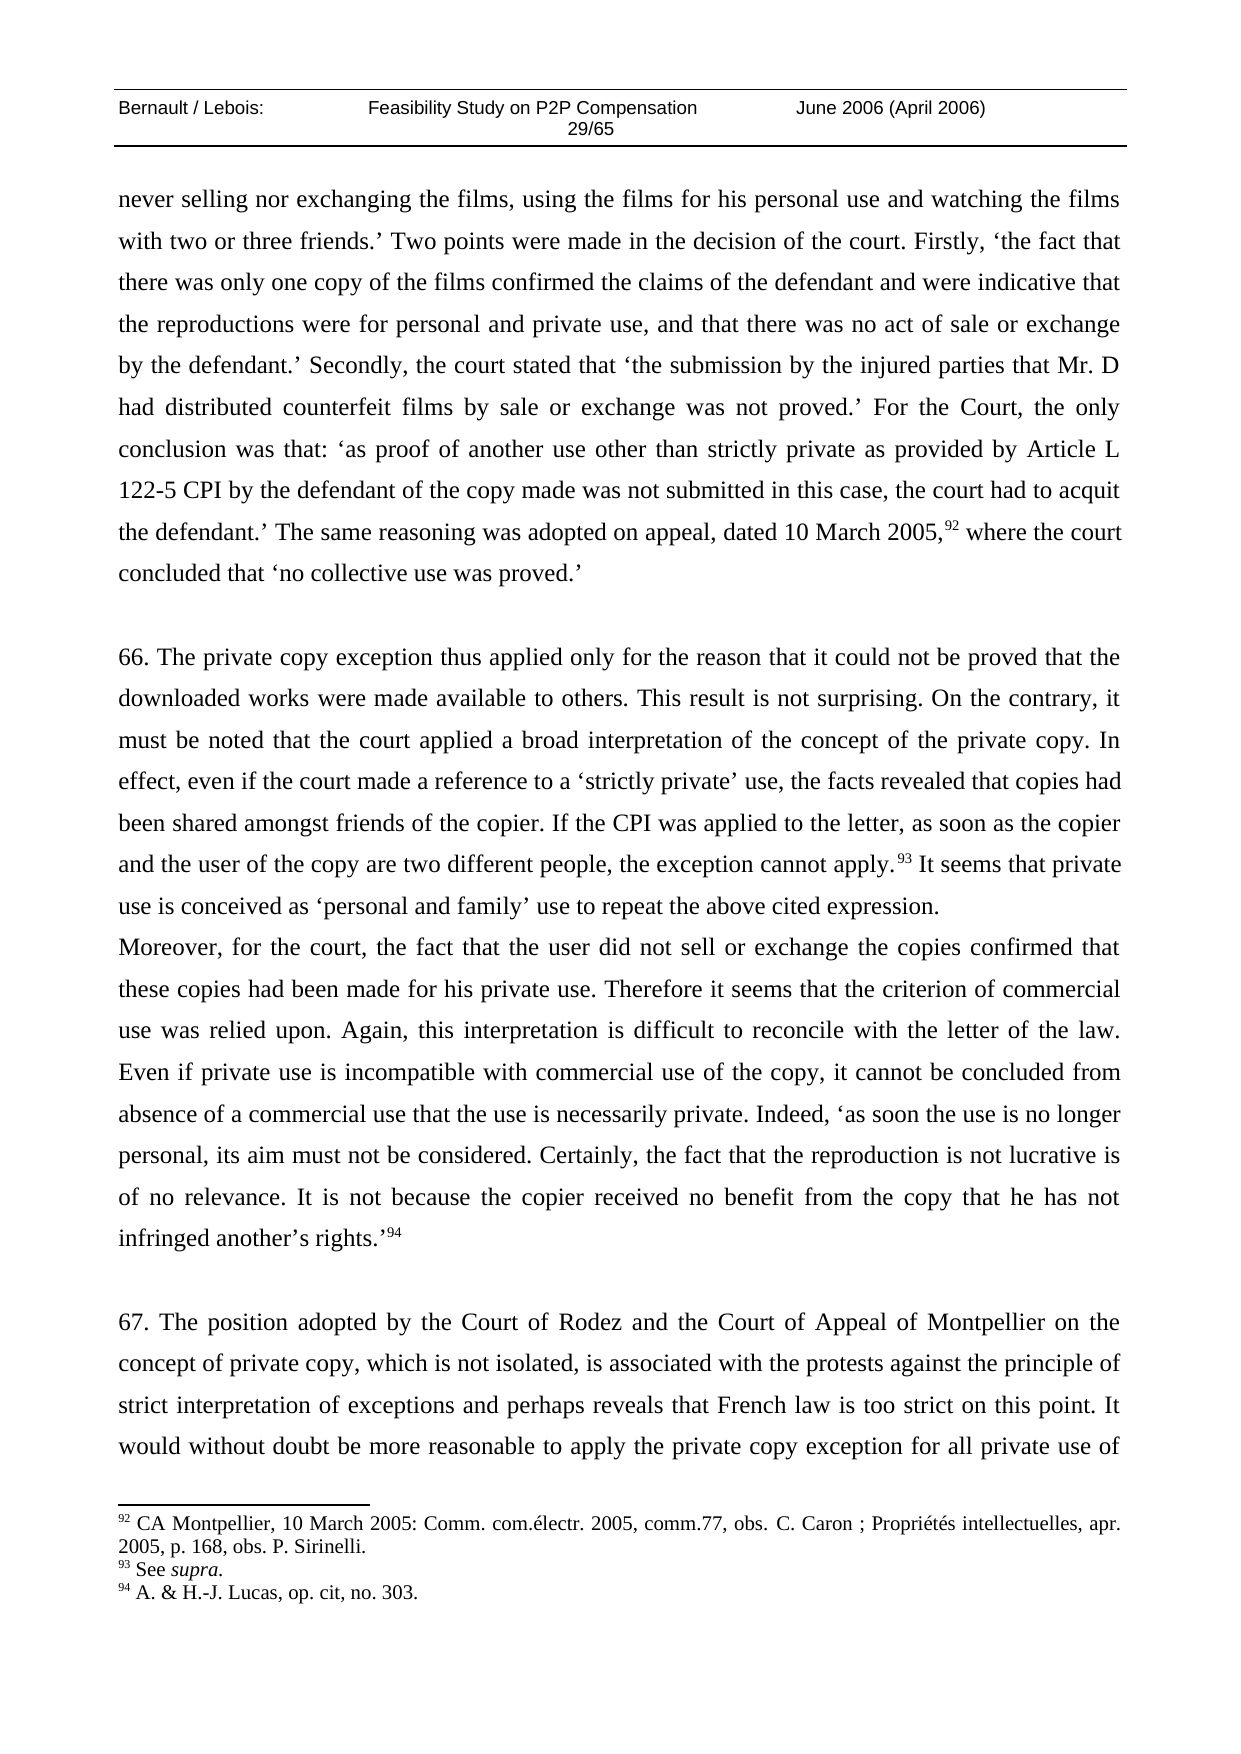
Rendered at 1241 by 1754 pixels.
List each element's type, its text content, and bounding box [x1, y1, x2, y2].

text A. & H.-J. Lucas, op. cit, no. 303. [118, 1581, 1122, 1604]
text CA Montpellier, 10 March 2005: Comm. com.électr. 2005, comm.77, obs. C. Caron ; Propriétés intellectuelles, apr. 2005, p. 168, obs. P. Sirinelli. [118, 1511, 1122, 1558]
text never selling nor exchanging the films, using the films for his personal use and watching the films with two or three friends.’ Two points were made in the decision of the court. Firstly, ‘the fact that there was only one copy of the films confirmed the claims of the defendant and were indicative that the reproductions were for personal and private use, and that there was no act of sale or exchange by the defendant.’ Secondly, the court stated that ‘the submission by the injured parties that Mr. D had distributed counterfeit films by sale or exchange was not proved.’ For the Court, the only conclusion was that: ‘as proof of another use other than strictly private as provided by Article L 122-5 CPI by the defendant of the copy made was not submitted in this case, the court had to acquit the defendant.’ The same reasoning was adopted on appeal, dated 10 March 2005, where the court concluded that ‘no collective use was proved.’ [118, 185, 1122, 587]
text Moreover, for the court, the fact that the user did not sell or exchange the copies confirmed that these copies had been made for his private use. Therefore it seems that the criterion of commercial use was relied upon. Again, this interpretation is difficult to reconcile with the letter of the law. Even if private use is incompatible with commercial use of the copy, it cannot be concluded from absence of a commercial use that the use is necessarily private. Indeed, ‘as soon the use is no longer personal, its aim must not be considered. Certainly, the fact that the reproduction is not lucrative is of no relevance. It is not because the copier received no benefit from the copy that he has not infringed another’s rights.’ [118, 933, 1122, 1252]
text 66. The private copy exception thus applied only for the reason that it could not be proved that the downloaded works were made available to others. This result is not surprising. On the contrary, it must be noted that the court applied a broad interpretation of the concept of the private copy. In effect, even if the court made a reference to a ‘strictly private’ use, the facts revealed that copies had been shared amongst friends of the copier. If the CPI was applied to the letter, as soon as the copier and the user of the copy are two different people, the exception cannot apply. It seems that private use is conceived as ‘personal and family’ use to repeat the above cited expression. [118, 643, 1122, 920]
text See supra. [118, 1558, 1122, 1581]
text 67. The position adopted by the Court of Rodez and the Court of Appeal of Montpellier on the concept of private copy, which is not isolated, is associated with the protests against the principle of strict interpretation of exceptions and perhaps reveals that French law is too strict on this point. It would without doubt be more reasonable to apply the private copy exception for all private use of [118, 1308, 1122, 1460]
